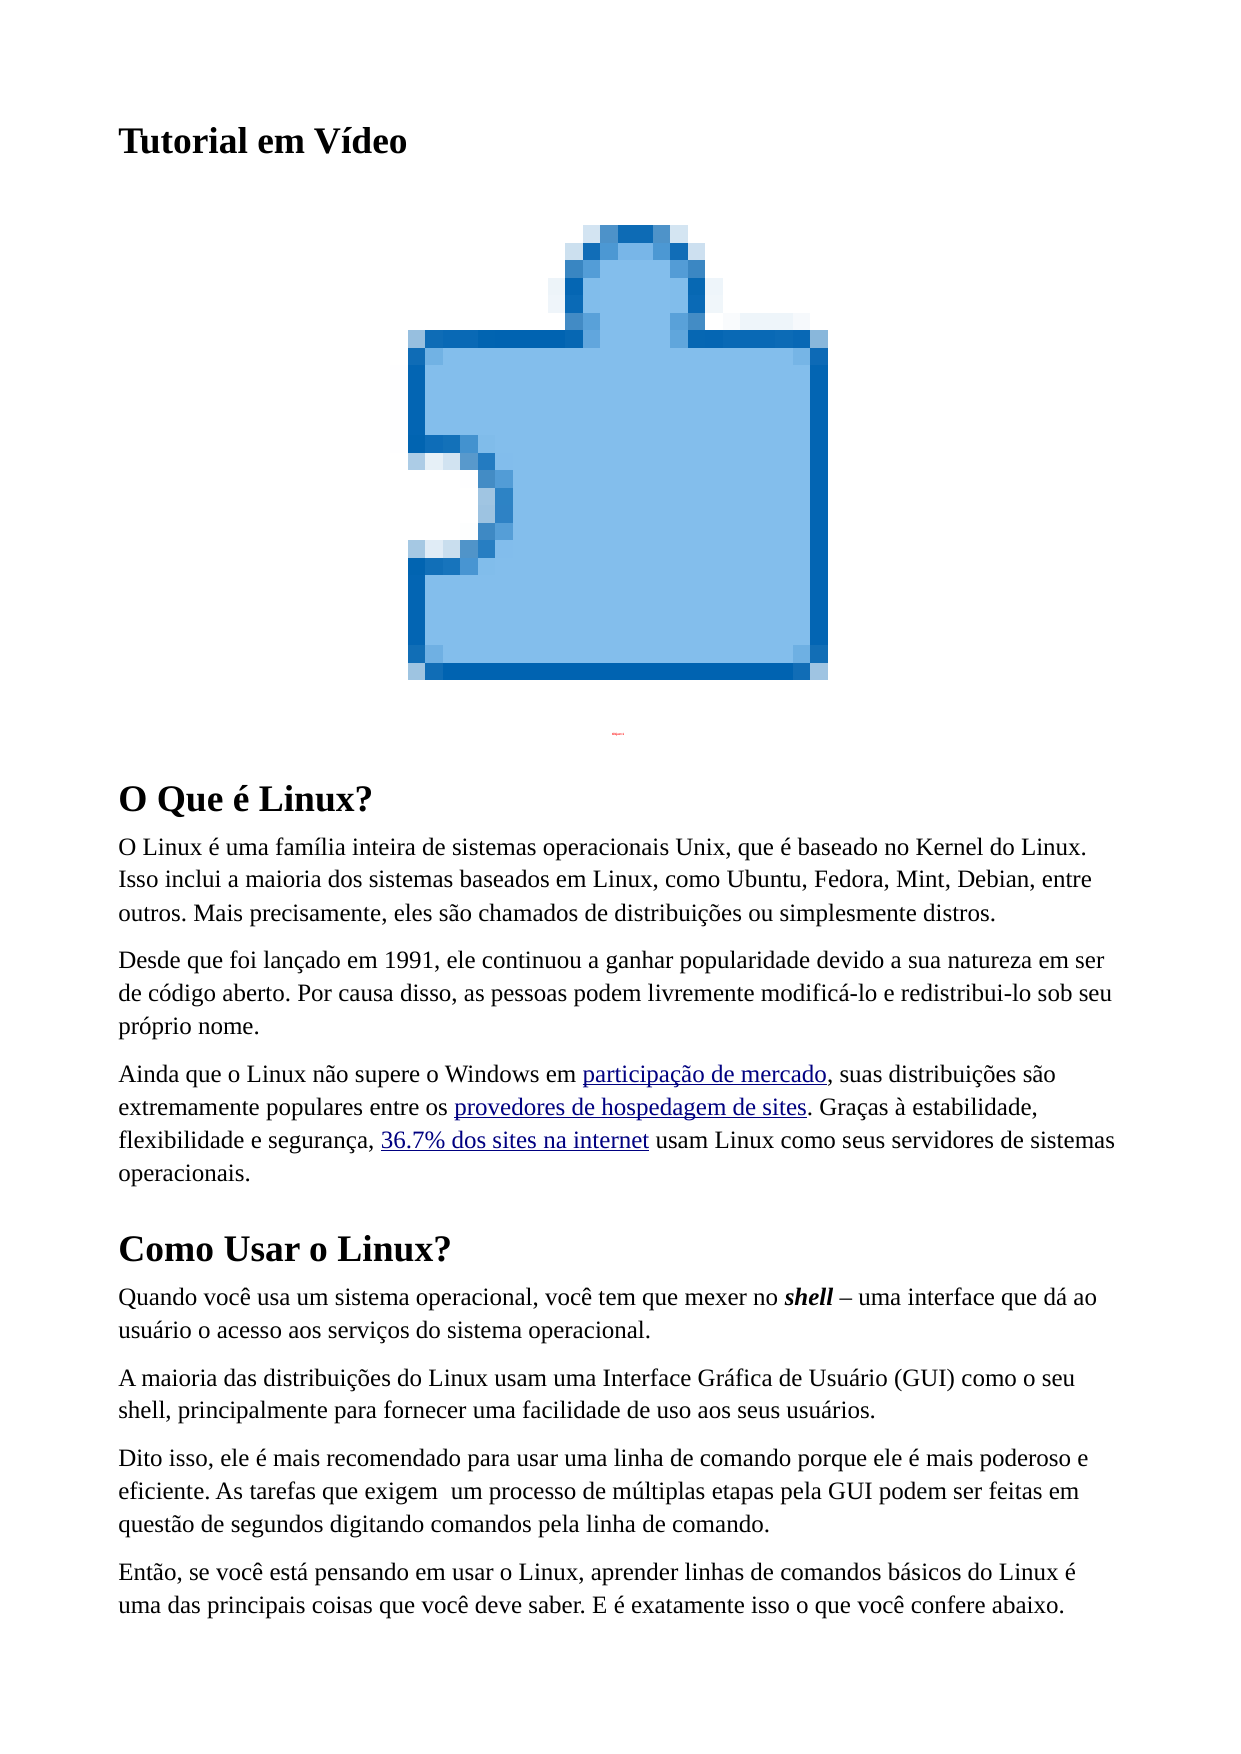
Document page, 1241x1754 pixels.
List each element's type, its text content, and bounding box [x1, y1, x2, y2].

text Dito isso, ele é mais recomendado para usar uma linha de comando porque ele é mais poderoso e eficiente. As tarefas que exigem um processo de múltiplas etapas pela GUI podem ser feitas em questão de segundos digitando comandos pela linha de comando. [118, 1443, 1122, 1538]
subtitle Como Usar o Linux? [118, 1226, 1122, 1269]
subtitle O Que é Linux? [118, 776, 1122, 819]
text Desde que foi lançado em 1991, ele continuou a ganhar popularidade devido a sua natureza em ser de código aberto. Por causa disso, as pessoas podem livremente modificá-lo e redistribui-lo sob seu próprio nome. [118, 945, 1122, 1040]
subtitle Tutorial em Vídeo [118, 118, 1122, 161]
text A maioria das distribuições do Linux usam uma Interface Gráfica de Usuário (GUI) como o seu shell, principalmente para fornecer uma facilidade de uso aos seus usuários. [118, 1363, 1122, 1424]
text O Linux é uma família inteira de sistemas operacionais Unix, que é baseado no Kernel do Linux. Isso inclui a maioria dos sistemas baseados em Linux, como Ubuntu, Fedora, Mint, Debian, entre outros. Mais precisamente, eles são chamados de distribuições ou simplesmente distros. [118, 832, 1122, 926]
text Ainda que o Linux não supere o Windows em participação de mercado, suas distribuições são extremamente populares entre os provedores de hospedagem de sites. Graças à estabilidade, flexibilidade e segurança, 36.7% dos sites na internet usam Linux como seus servidores de sistemas operacionais. [118, 1059, 1122, 1187]
text Quando você usa um sistema operacional, você tem que mexer no shell – uma interface que dá ao usuário o acesso aos serviços do sistema operacional. [118, 1282, 1122, 1344]
text Então, se você está pensando em usar o Linux, aprender linhas de comandos básicos do Linux é uma das principais coisas que você deve saber. E é exatamente isso o que você confere abaixo. [118, 1557, 1122, 1619]
